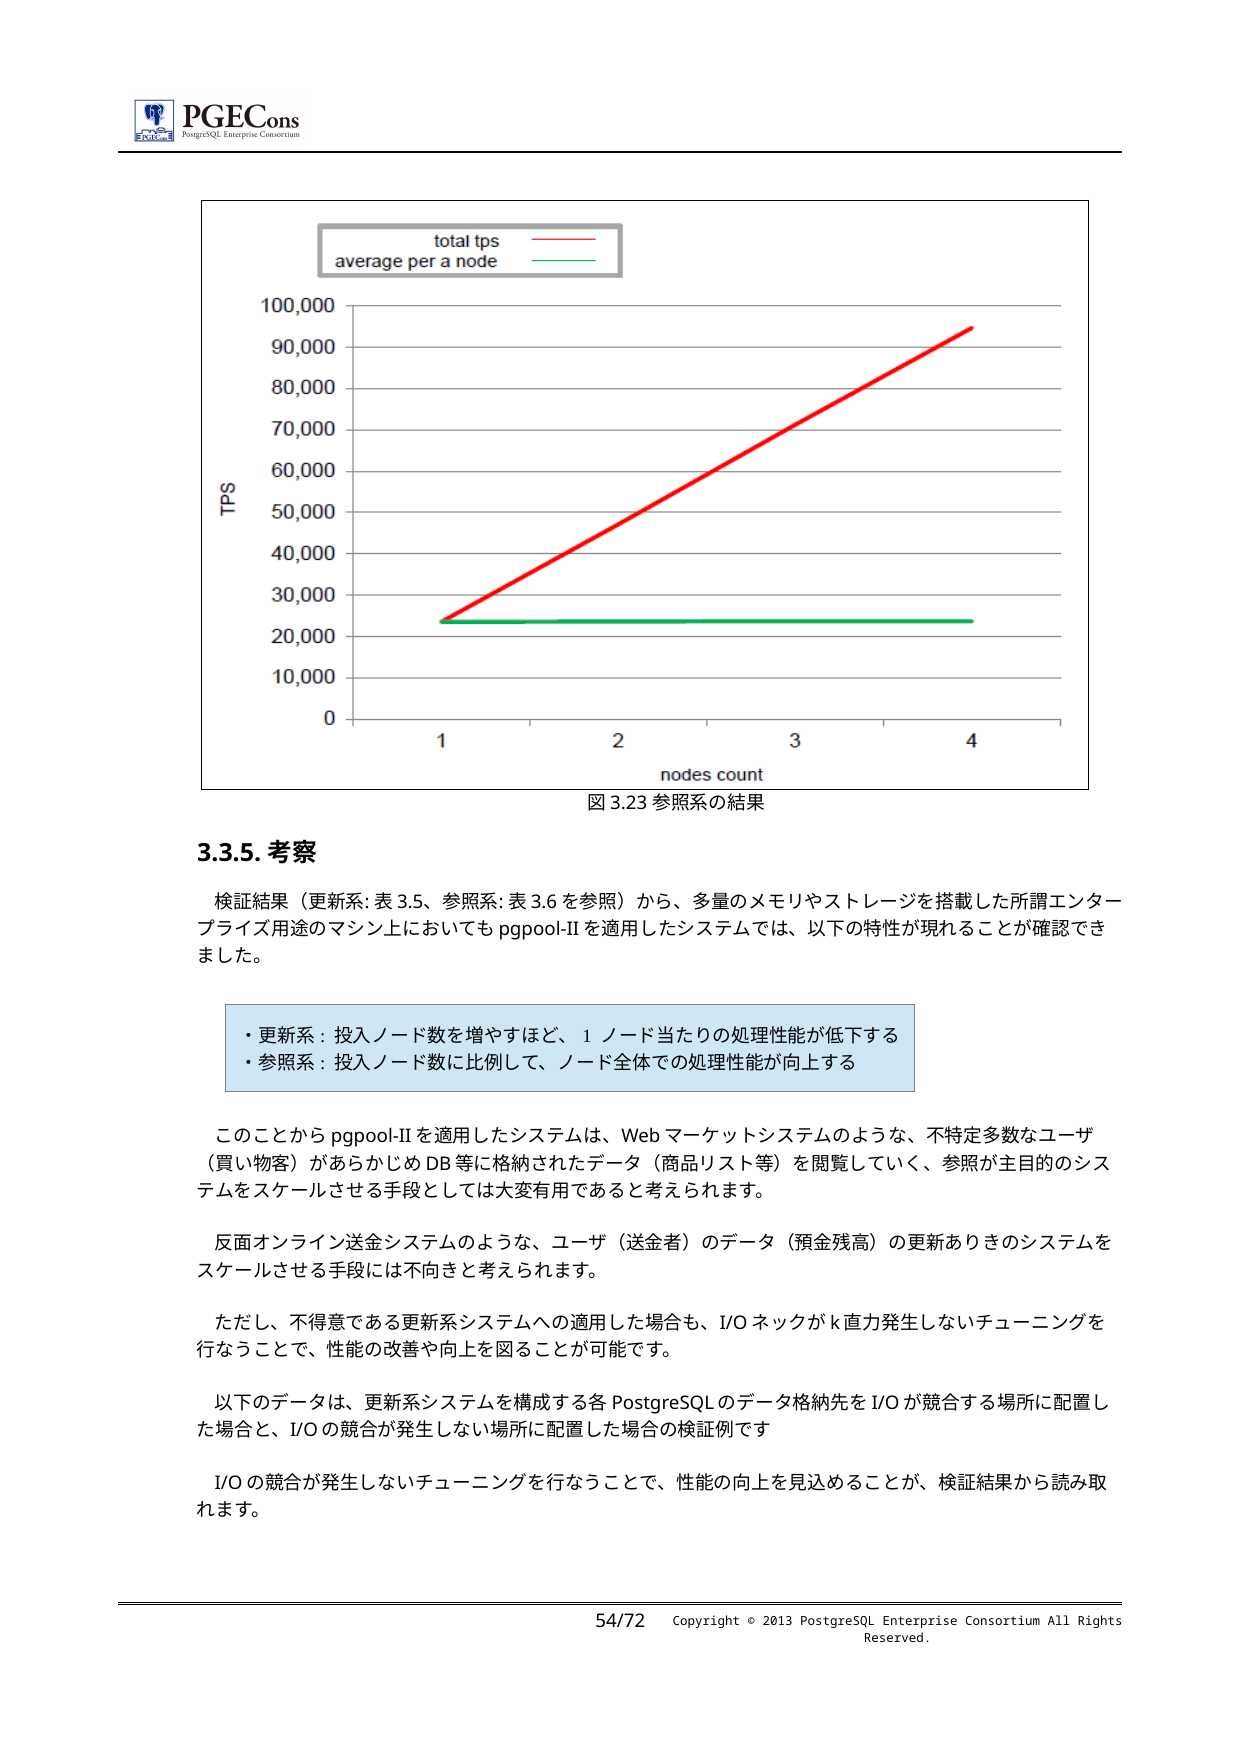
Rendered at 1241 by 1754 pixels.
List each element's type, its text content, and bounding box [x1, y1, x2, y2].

text 反面オンライン送金システムのような、ユーザ（送金者）のデータ（預金残高）の更新ありきのシステムをスケールさせる手段には不向きと考えられます。 [197, 1228, 1122, 1282]
text 検証結果（更新系: 表3.5、参照系: 表3.6を参照）から、多量のメモリやストレージを搭載した所謂エンタープライズ用途のマシン上においてもpgpool-IIを適用したシステムでは、以下の特性が現れることが確認できました。 [197, 886, 1122, 968]
subtitle 考察 [176, 182, 1122, 868]
text 図 3.23 参照系の結果 [239, 229, 1113, 814]
text ただし、不得意である更新系システムへの適用した場合も、I/Oネックがk直力発生しないチューニングを行なうことで、性能の改善や向上を図ることが可能です。 [197, 1308, 1122, 1362]
picture [128, 94, 306, 147]
text 以下のデータは、更新系システムを構成する各PostgreSQLのデータ格納先をI/Oが競合する場所に配置した場合と、I/Oの競合が発生しない場所に配置した場合の検証例です [197, 1388, 1122, 1442]
text I/Oの競合が発生しないチューニングを行なうことで、性能の向上を見込めることが、検証結果から読み取れます。 [197, 1468, 1122, 1522]
text このことからpgpool-IIを適用したシステムは、Webマーケットシステムのような、不特定多数なユーザ（買い物客）があらかじめDB等に格納されたデータ（商品リスト等）を閲覧していく、参照が主目的のシステムをスケールさせる手段としては大変有用であると考えられます。 [197, 1121, 1122, 1202]
